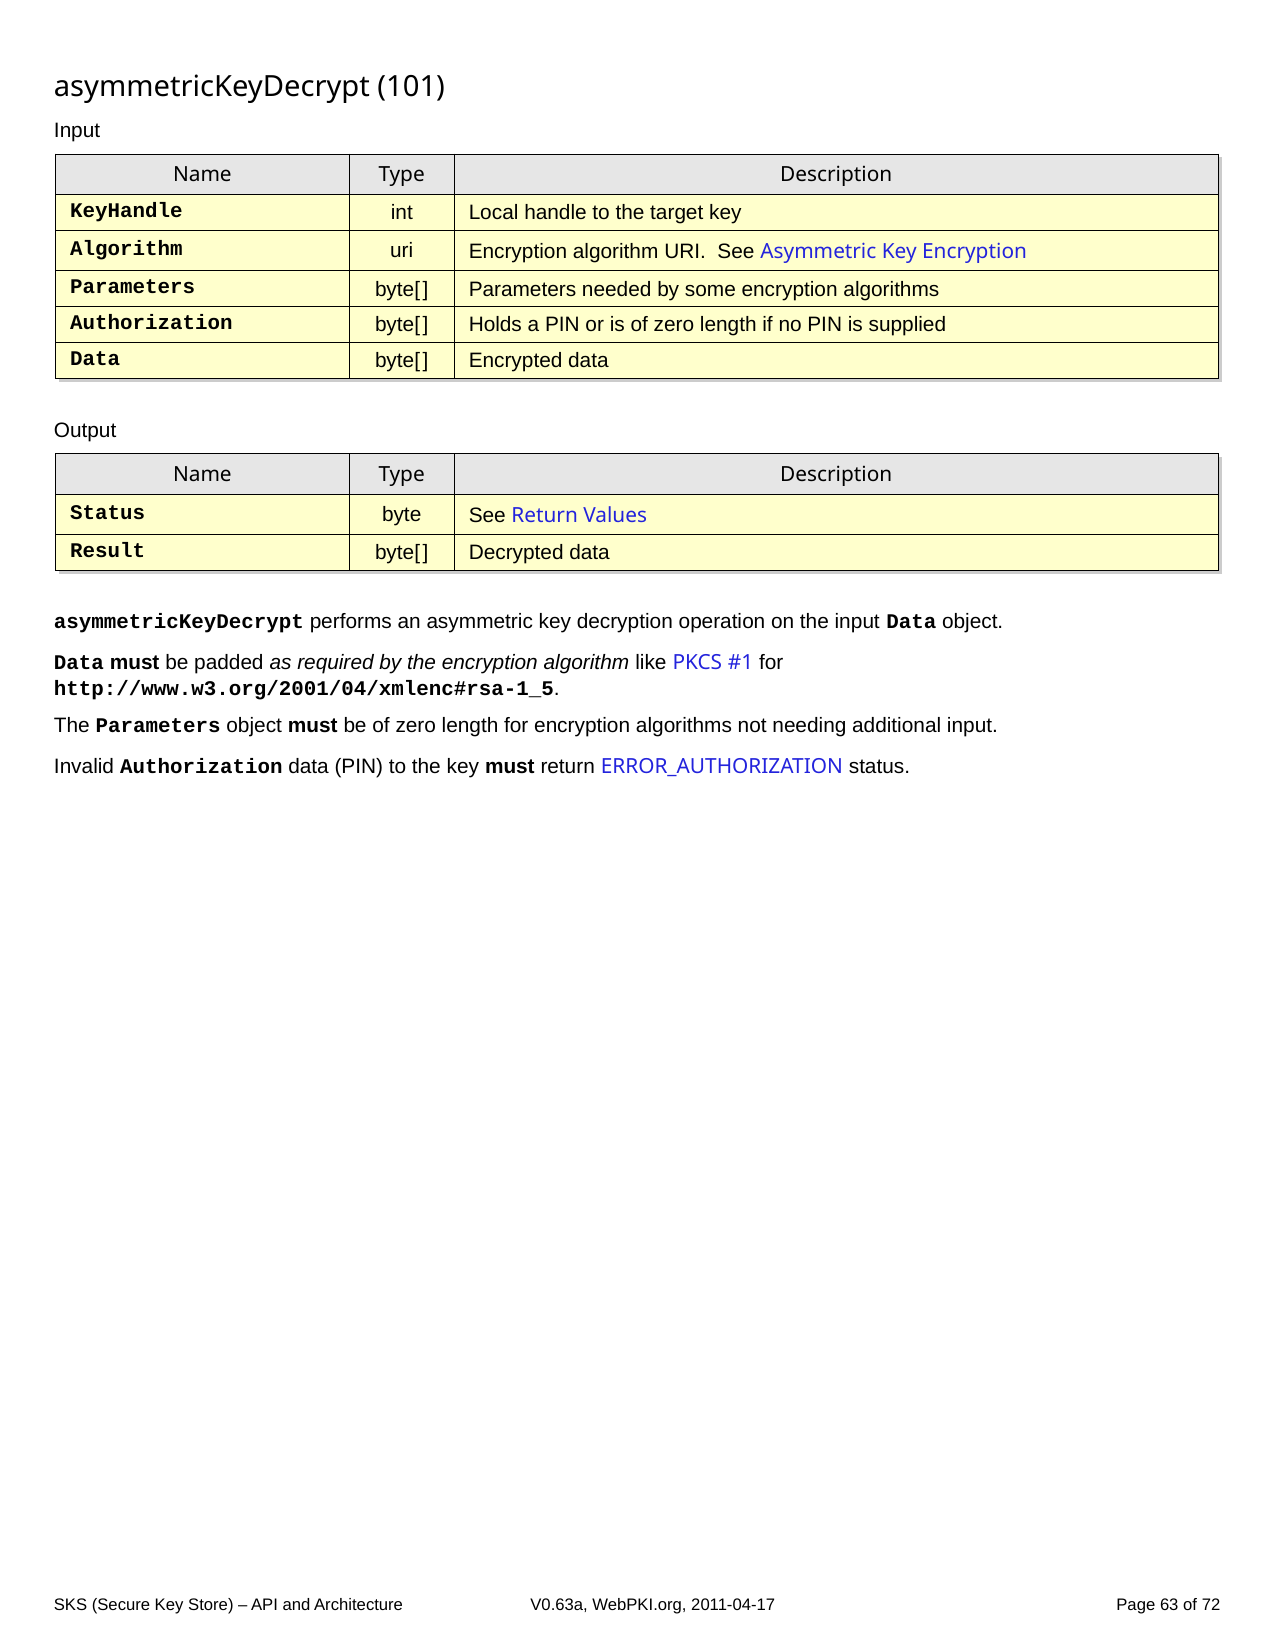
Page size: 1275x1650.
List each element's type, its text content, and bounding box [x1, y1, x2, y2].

table_header Type [350, 454, 454, 494]
table_cell Authorization [56, 307, 349, 342]
table_cell Algorithm [56, 231, 349, 270]
table_cell See Return Values [455, 495, 1218, 534]
table_cell Result [56, 535, 349, 570]
subtitle asymmetricKeyDecrypt (101) [54, 66, 1221, 105]
table_header Name [56, 454, 349, 494]
table_cell KeyHandle [56, 195, 349, 230]
table_cell Parameters [56, 271, 349, 306]
table_cell Parameters needed by some encryption algorithms [455, 271, 1218, 306]
table_cell byte⁮[ ] [350, 271, 454, 306]
table_cell Local handle to the target key [455, 195, 1218, 230]
table_cell byte⁮[ ] [350, 343, 454, 378]
table_cell Data [56, 343, 349, 378]
text Data must be padded as required by the encryption algorithm like PKCS #1 for http://www.w3.org/2001/04/xmlenc#rsa-1_5. [54, 647, 1221, 701]
table_header Description [455, 454, 1218, 494]
table_cell byte⁮[ ] [350, 307, 454, 342]
table_cell Holds a PIN or is of zero length if no PIN is supplied [455, 307, 1218, 342]
text Output [54, 417, 1221, 441]
table_cell Encrypted data [455, 343, 1218, 378]
table_cell Decrypted data [455, 535, 1218, 570]
table_cell byte [350, 495, 454, 534]
table_cell Encryption algorithm URI. See Asymmetric Key Encryption ‎ [455, 231, 1218, 270]
text Invalid Authorization data (PIN) to the key must return ERROR_AUTHORIZATION status. [54, 751, 1221, 779]
table_cell uri [350, 231, 454, 270]
table_header Description [455, 155, 1218, 194]
table_cell Status [56, 495, 349, 534]
table_cell byte⁮[ ] [350, 535, 454, 570]
text The Parameters object must be of zero length for encryption algorithms not needing additional input. [54, 713, 1221, 739]
text Input [54, 118, 1221, 142]
text asymmetricKeyDecrypt performs an asymmetric key decryption operation on the input Data object. [54, 609, 1221, 635]
table_header Name [56, 155, 349, 194]
table_header Type [350, 155, 454, 194]
table_cell int [350, 195, 454, 230]
